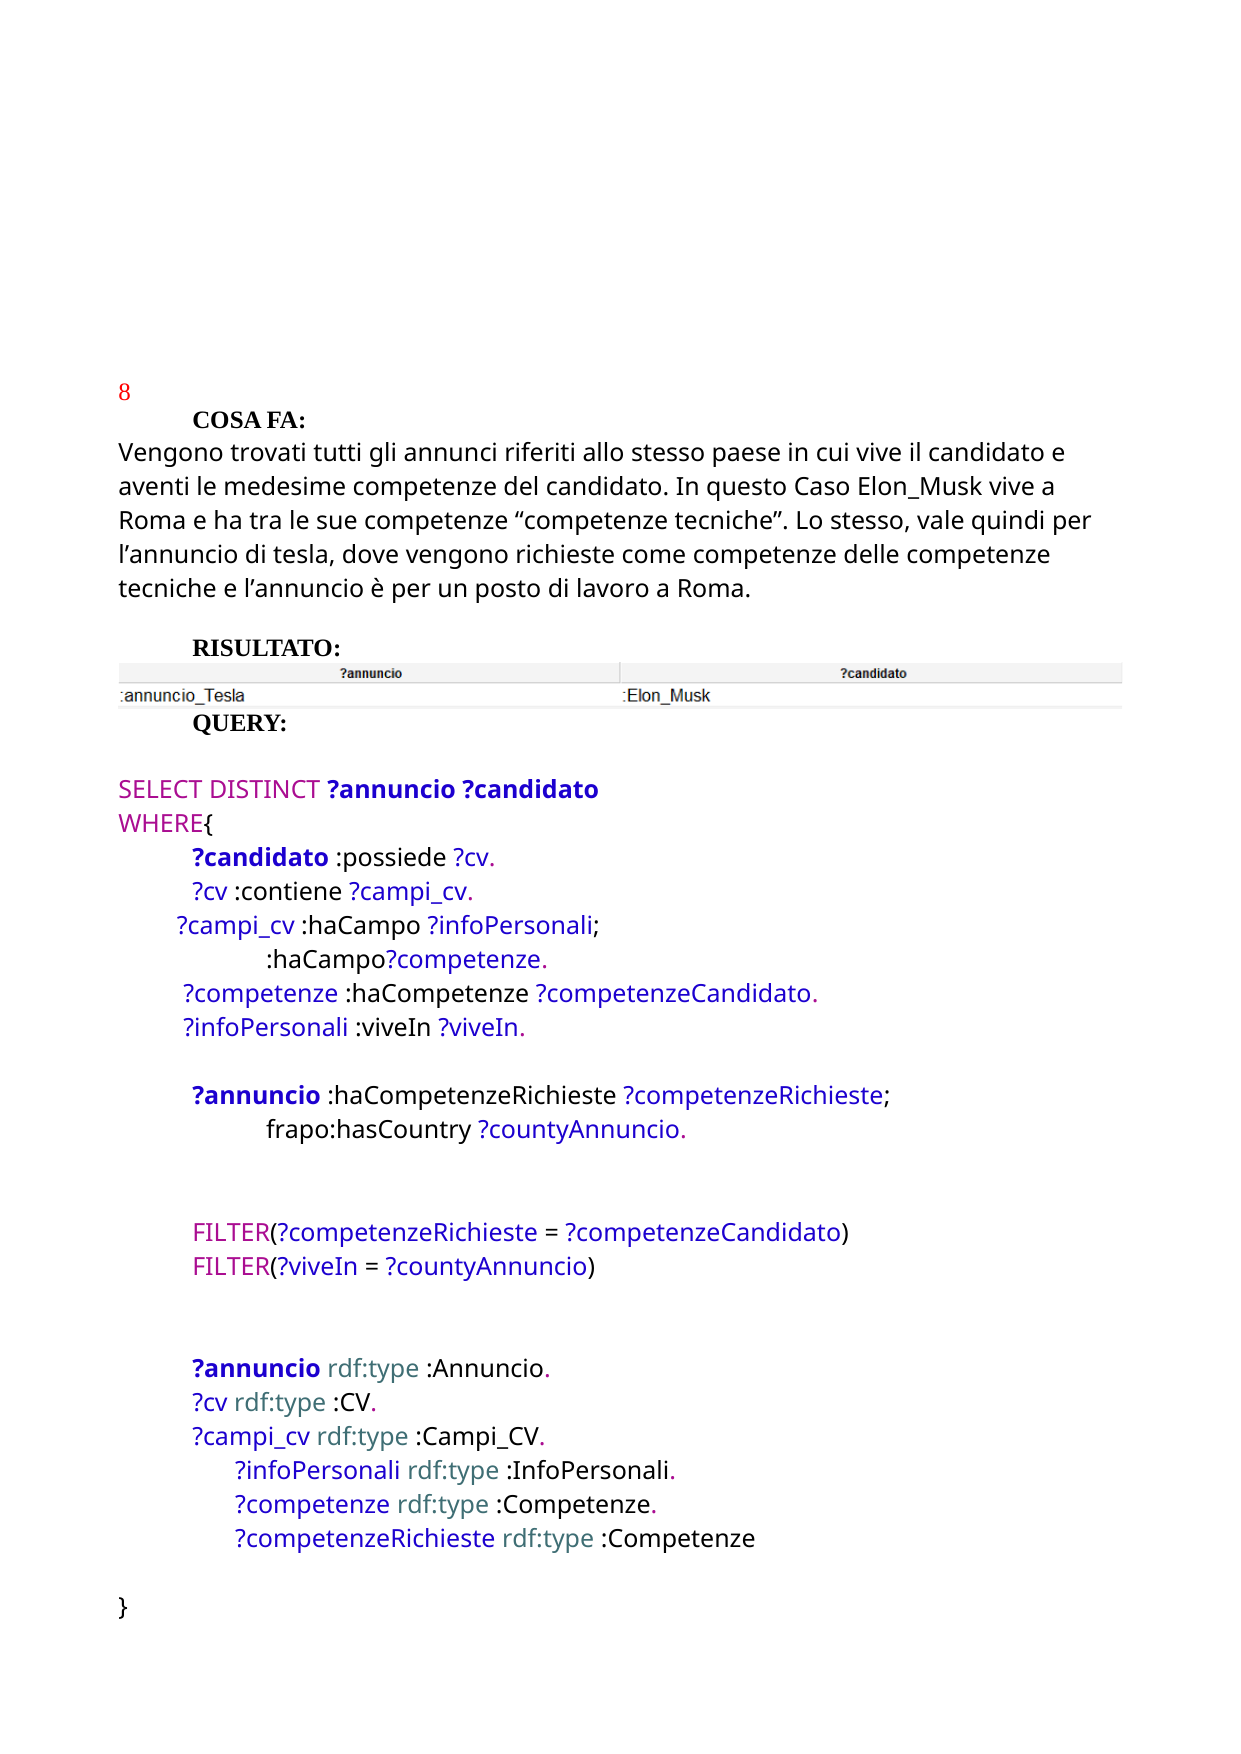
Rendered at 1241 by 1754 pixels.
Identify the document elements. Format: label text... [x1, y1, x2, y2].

text ?competenze :haCompetenze ?competenzeCandidato. [118, 976, 1122, 1010]
text ?infoPersonali :viveIn ?viveIn. [118, 1010, 1122, 1044]
text :haCampo?competenze. [118, 942, 1122, 976]
text SELECT DISTINCT ?annuncio ?candidato [118, 771, 1122, 805]
text ?campi_cv :haCampo ?infoPersonali; [118, 908, 1122, 942]
text FILTER(?viveIn = ?countyAnnuncio) [118, 1248, 1122, 1282]
text ?campi_cv rdf:type :Campi_CV. [118, 1418, 1122, 1453]
text RISULTATO: [118, 633, 1122, 662]
text ?annuncio :haCompetenzeRichieste ?competenzeRichieste; [118, 1078, 1122, 1112]
text ?competenzeRichieste rdf:type :Competenze [118, 1521, 1122, 1555]
text FILTER(?competenzeRichieste = ?competenzeCandidato) [118, 1214, 1122, 1248]
text ?competenze rdf:type :Competenze. [118, 1487, 1122, 1521]
text ?cv rdf:type :CV. [118, 1384, 1122, 1418]
text ?candidato :possiede ?cv. [118, 839, 1122, 873]
text 8 [118, 377, 1122, 406]
text frapo:hasCountry ?countyAnnuncio. [118, 1112, 1122, 1146]
text ?cv :contiene ?campi_cv. [118, 873, 1122, 908]
text WHERE{ [118, 805, 1122, 839]
text } [118, 1589, 1122, 1623]
text ?infoPersonali rdf:type :InfoPersonali. [118, 1453, 1122, 1487]
text Vengono trovati tutti gli annunci riferiti allo stesso paese in cui vive il candidato e aventi le medesime competenze del candidato. In questo Caso Elon_Musk vive a Roma e ha tra le sue competenze “competenze tecniche”. Lo stesso, vale quindi per l’annuncio di tesla, dove vengono richieste come competenze delle competenze tecniche e l’annuncio è per un posto di lavoro a Roma. [118, 434, 1122, 605]
text QUERY: [118, 709, 1122, 737]
text ?annuncio rdf:type :Annuncio. [118, 1350, 1122, 1384]
text COSA FA: [118, 406, 1122, 434]
